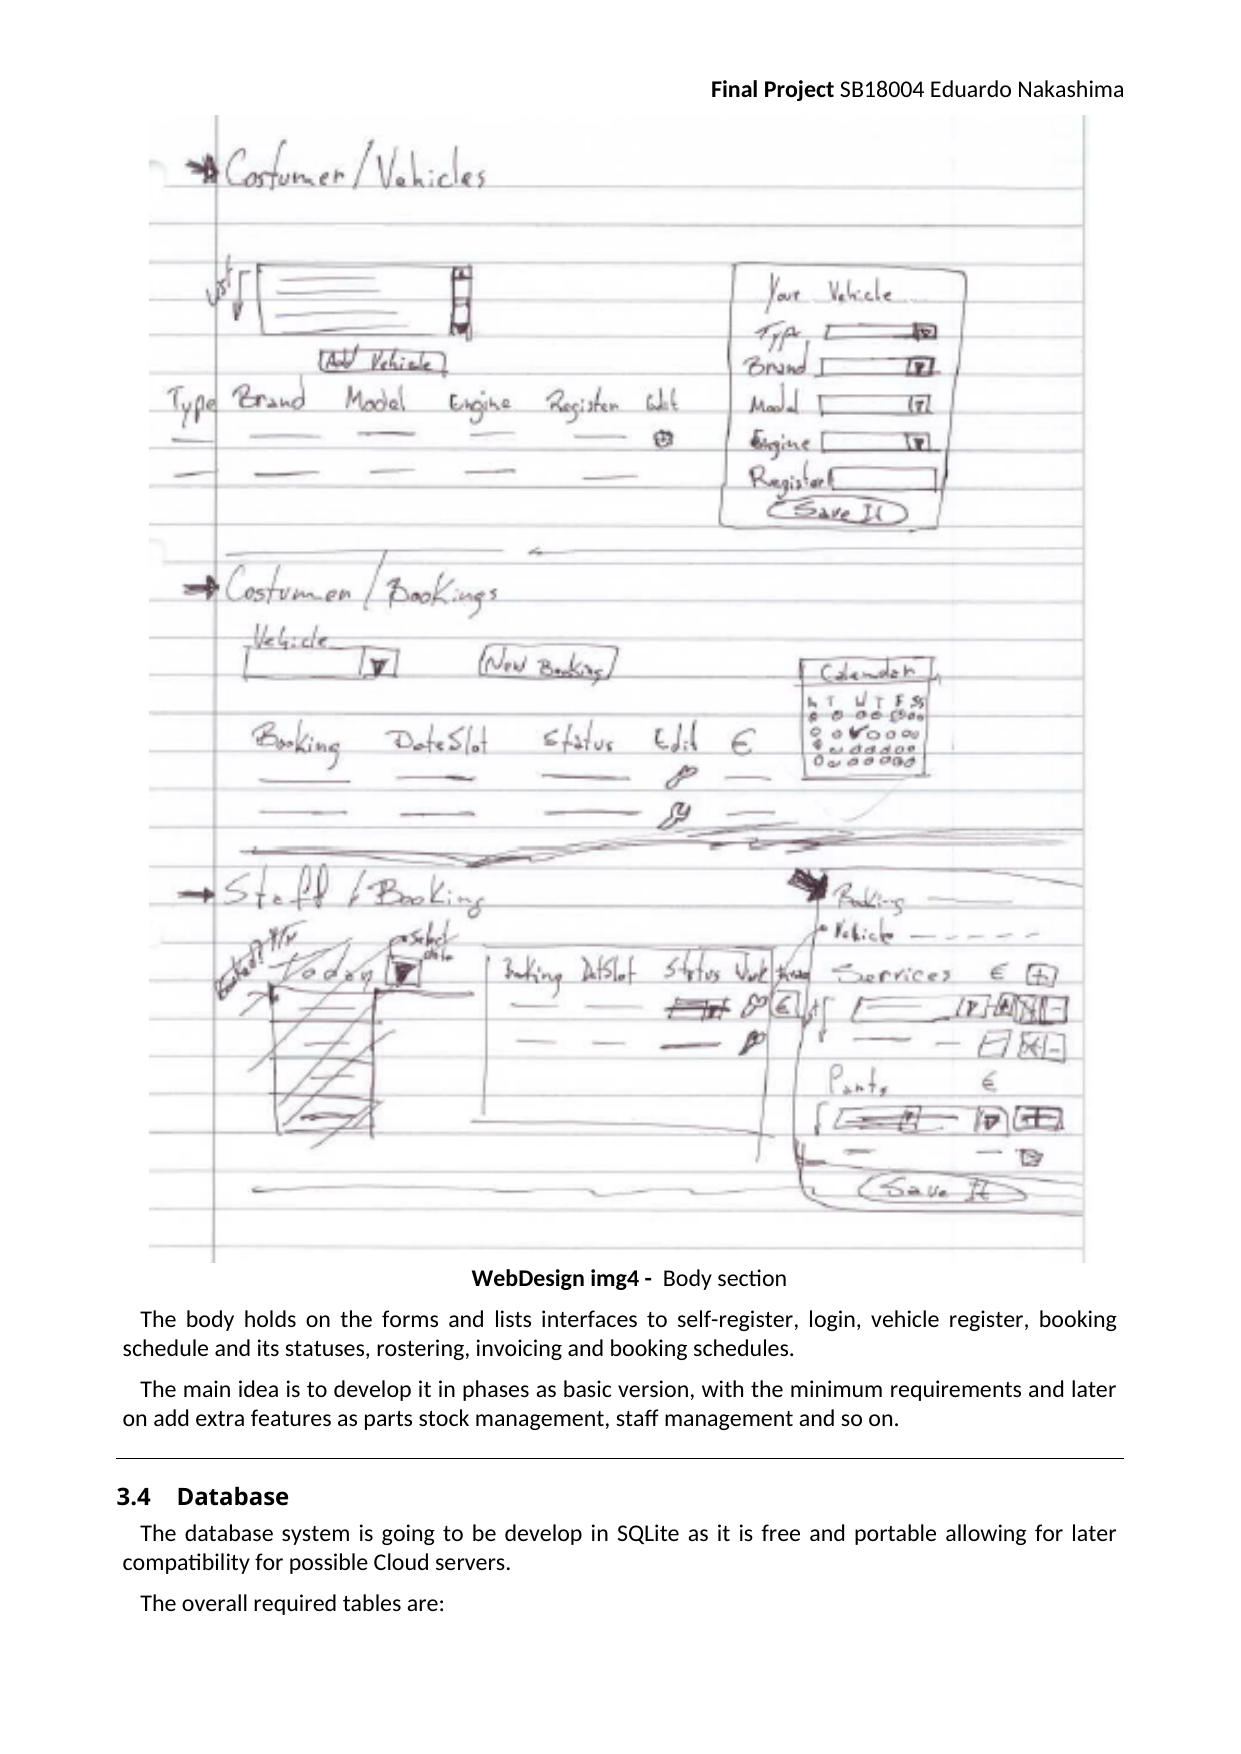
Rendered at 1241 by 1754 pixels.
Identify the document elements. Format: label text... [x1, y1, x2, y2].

text WebDesign img4 - Body section [122, 115, 1118, 1292]
picture [148, 115, 1092, 1263]
subtitle Database [116, 1459, 1124, 1512]
text The overall required tables are: [122, 1588, 1118, 1618]
text The body holds on the forms and lists interfaces to self-register, login, vehicle register, booking schedule and its statuses, rostering, invoicing and booking schedules. [122, 1304, 1118, 1362]
text The database system is going to be develop in SQLite as it is free and portable allowing for later compatibility for possible Cloud servers. [122, 1518, 1118, 1577]
text The main idea is to develop it in phases as basic version, with the minimum requirements and later on add extra features as parts stock management, staff management and so on. [122, 1374, 1118, 1432]
